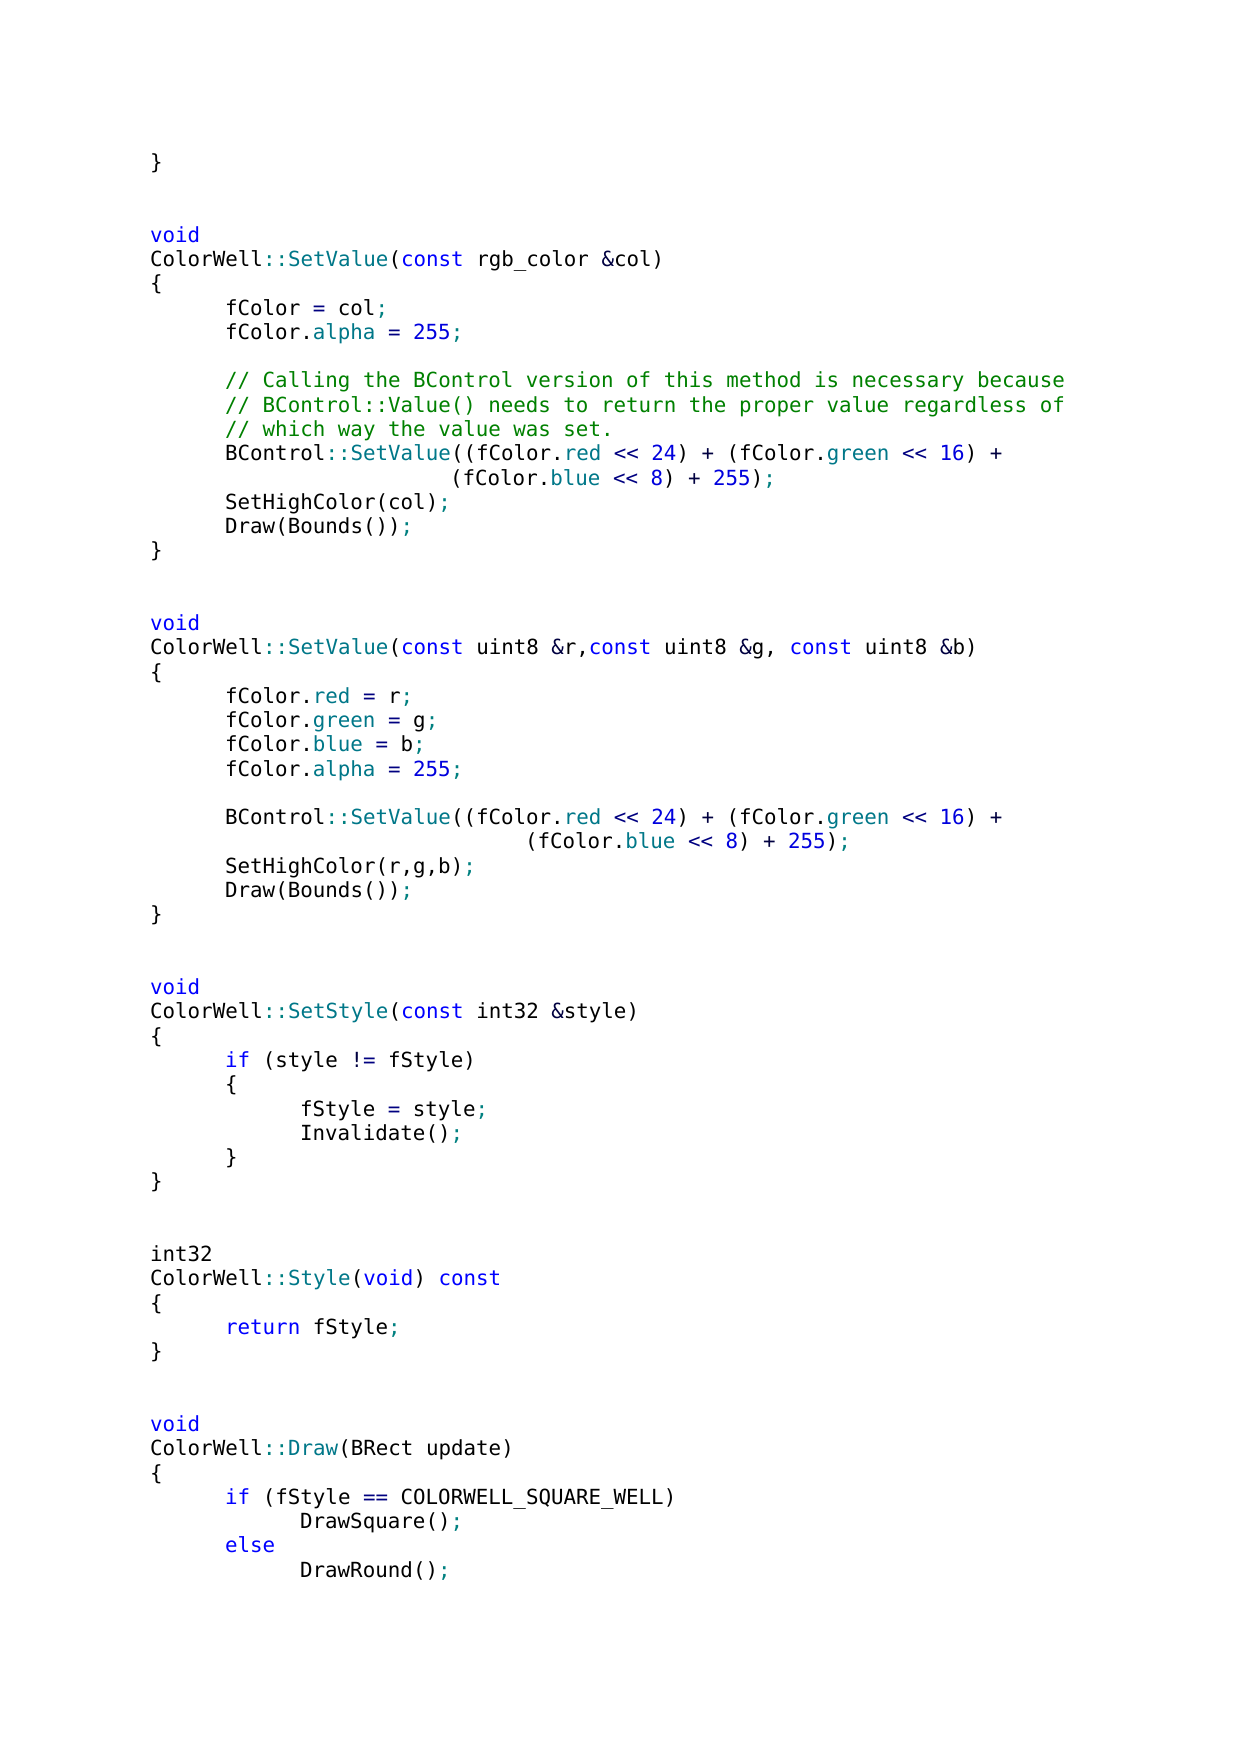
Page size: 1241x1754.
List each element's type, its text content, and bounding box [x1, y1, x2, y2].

text } [150, 902, 1090, 927]
text BControl::SetValue((fColor.red << 24) + (fColor.green << 16) + [150, 805, 1090, 829]
text (fColor.blue << 8) + 255); [150, 829, 1090, 854]
text fColor.blue = b; [150, 732, 1090, 757]
text { [150, 1072, 1090, 1097]
text } [150, 1169, 1090, 1194]
text if (fStyle == COLORWELL_SQUARE_WELL) [150, 1485, 1090, 1509]
text SetHighColor(col); [150, 490, 1090, 514]
text ColorWell::SetValue(const rgb_color &col) [150, 247, 1090, 271]
text { [150, 1291, 1090, 1315]
text DrawRound(); [150, 1558, 1090, 1582]
text void [150, 1412, 1090, 1436]
text void [150, 975, 1090, 999]
text ColorWell::SetValue(const uint8 &r,const uint8 &g, const uint8 &b) [150, 635, 1090, 660]
text SetHighColor(r,g,b); [150, 854, 1090, 878]
text DrawSquare(); [150, 1509, 1090, 1533]
text } [150, 538, 1090, 563]
text } [150, 150, 1090, 174]
text // which way the value was set. [150, 417, 1090, 441]
text return fStyle; [150, 1315, 1090, 1339]
text ColorWell::Draw(BRect update) [150, 1436, 1090, 1461]
text { [150, 660, 1090, 684]
text fColor.red = r; [150, 684, 1090, 708]
text fColor.green = g; [150, 708, 1090, 732]
text fStyle = style; [150, 1097, 1090, 1121]
text fColor = col; [150, 296, 1090, 320]
text // Calling the BControl version of this method is necessary because [150, 368, 1090, 393]
text Draw(Bounds()); [150, 514, 1090, 538]
text void [150, 223, 1090, 247]
text (fColor.blue << 8) + 255); [150, 466, 1090, 490]
text } [150, 1145, 1090, 1169]
text { [150, 1461, 1090, 1485]
text ColorWell::SetStyle(const int32 &style) [150, 999, 1090, 1024]
text // BControl::Value() needs to return the proper value regardless of [150, 393, 1090, 417]
text if (style != fStyle) [150, 1048, 1090, 1072]
text { [150, 1024, 1090, 1048]
text fColor.alpha = 255; [150, 320, 1090, 344]
text fColor.alpha = 255; [150, 757, 1090, 781]
text } [150, 1339, 1090, 1363]
text ColorWell::Style(void) const [150, 1266, 1090, 1291]
text int32 [150, 1242, 1090, 1266]
text { [150, 271, 1090, 296]
text Draw(Bounds()); [150, 878, 1090, 902]
text else [150, 1533, 1090, 1558]
text BControl::SetValue((fColor.red << 24) + (fColor.green << 16) + [150, 441, 1090, 466]
text void [150, 611, 1090, 635]
text Invalidate(); [150, 1121, 1090, 1145]
